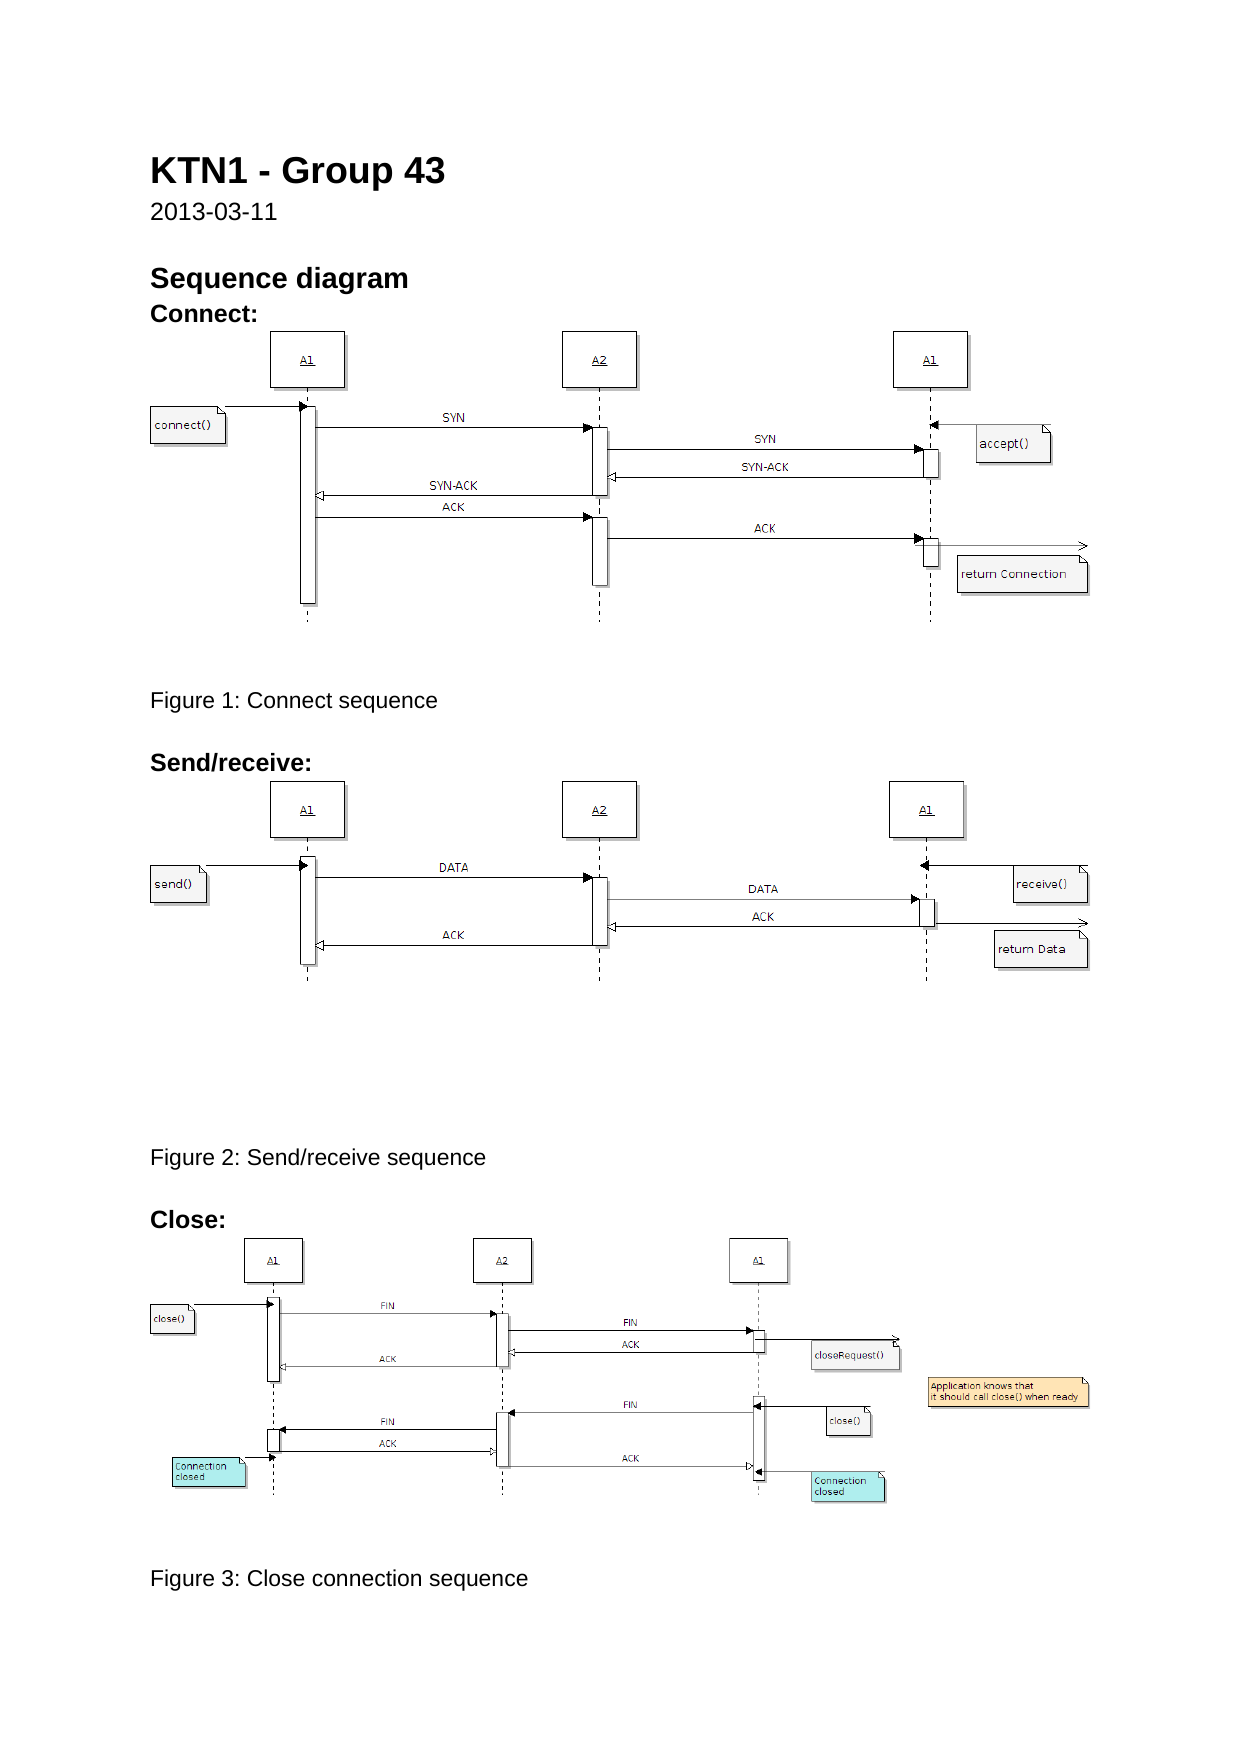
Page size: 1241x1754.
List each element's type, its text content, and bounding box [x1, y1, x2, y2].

picture [150, 781, 1091, 1083]
text Send/receive: [150, 749, 1090, 777]
picture [150, 331, 1091, 626]
text KTN1 - Group 43 [150, 150, 1090, 192]
text Figure 3: Close connection sequence [150, 1566, 1090, 1592]
text Figure 2: Send/receive sequence [150, 1145, 1090, 1171]
text Connect: [150, 300, 1090, 328]
text Sequence diagram [150, 262, 1090, 295]
picture [150, 1238, 1091, 1504]
text Close: [150, 1206, 1090, 1234]
text 2013-03-11 [150, 198, 1090, 226]
text Figure 1: Connect sequence [150, 688, 1090, 713]
